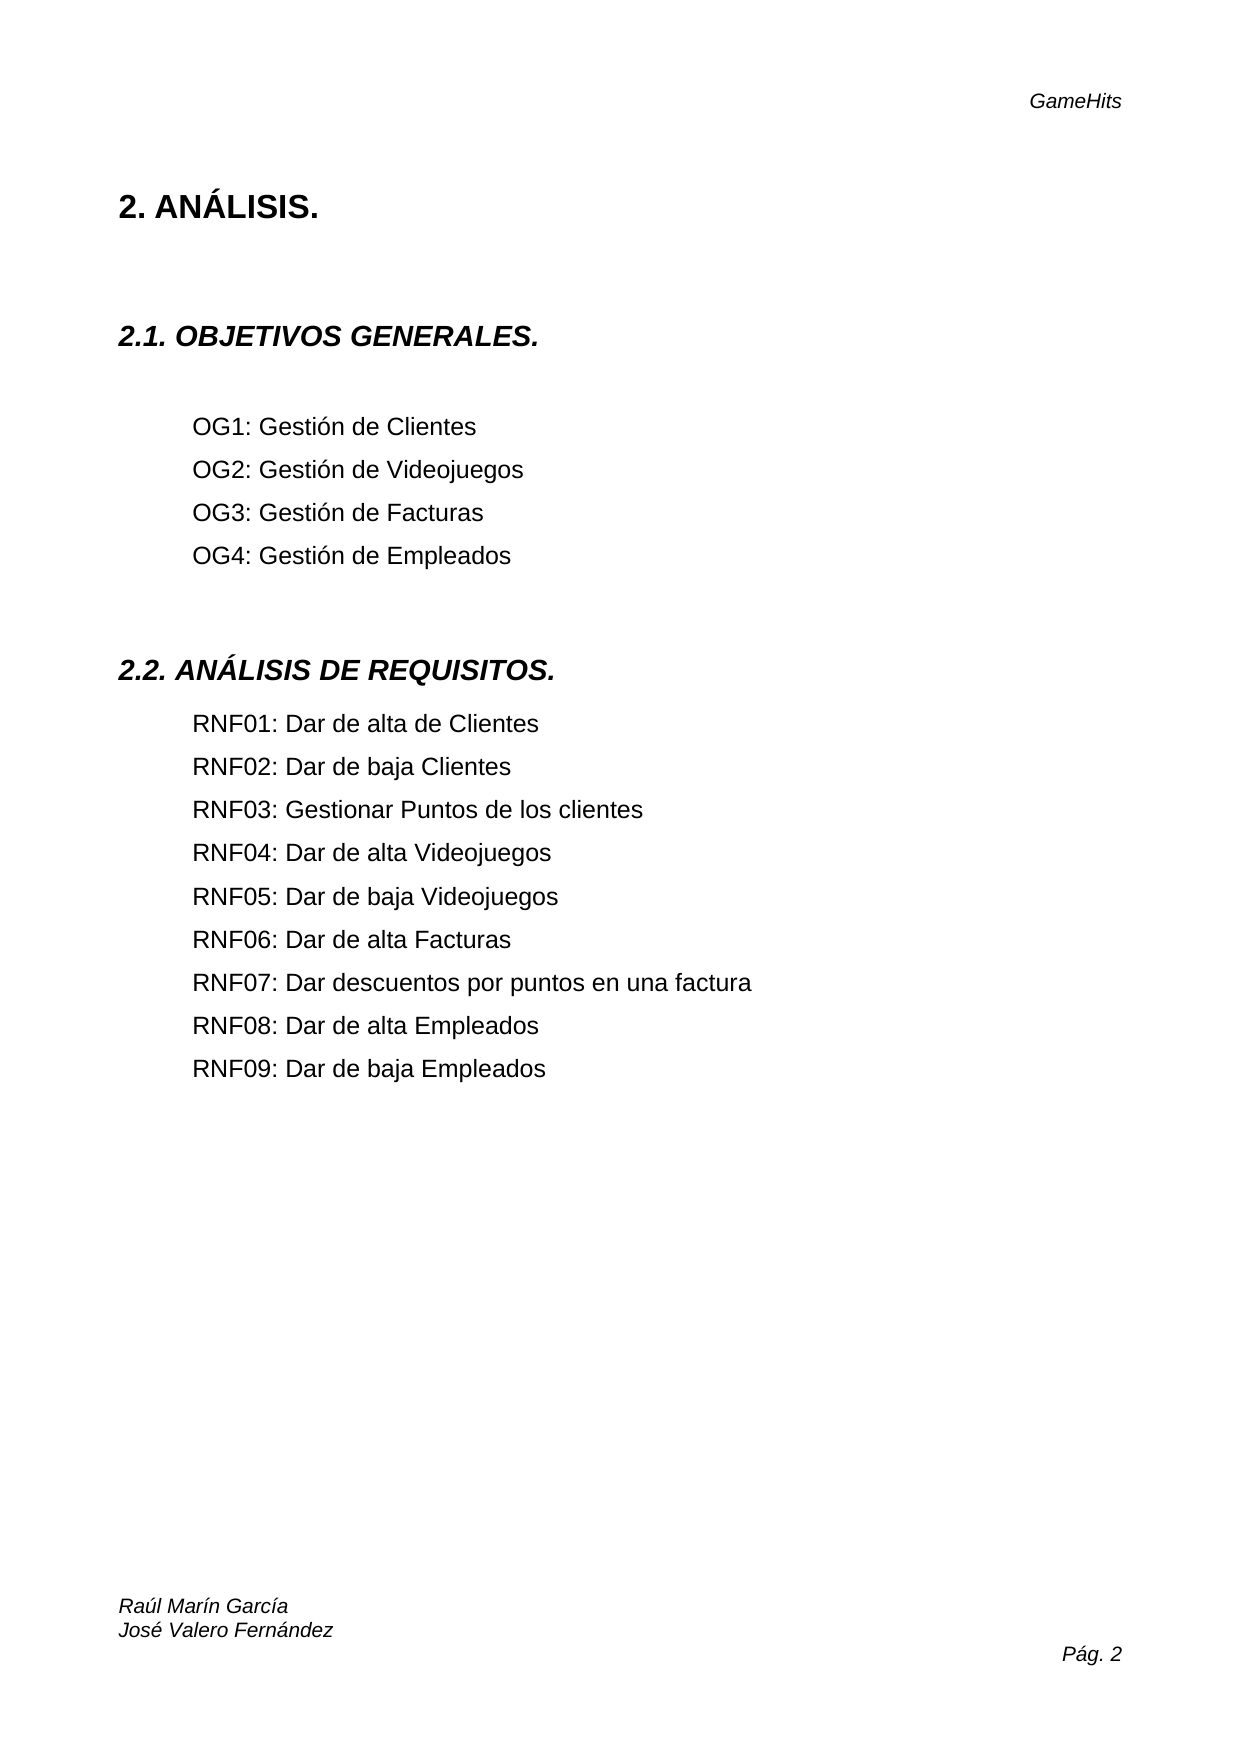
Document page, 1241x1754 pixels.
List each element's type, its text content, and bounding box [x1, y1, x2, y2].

text RNF06: Dar de alta Facturas [118, 925, 1122, 953]
text OG4: Gestión de Empleados [118, 541, 1122, 570]
text RNF04: Dar de alta Videojuegos [118, 838, 1122, 867]
text RNF02: Dar de baja Clientes [118, 752, 1122, 781]
text RNF05: Dar de baja Videojuegos [118, 882, 1122, 910]
subtitle 2.1. OBJETIVOS GENERALES. [118, 319, 1122, 353]
text RNF03: Gestionar Puntos de los clientes [118, 795, 1122, 824]
subtitle 2. ANÁLISIS. [118, 187, 1122, 226]
text RNF07: Dar descuentos por puntos en una factura [118, 968, 1122, 997]
text RNF01: Dar de alta de Clientes [118, 709, 1122, 738]
subtitle 2.2. ANÁLISIS DE REQUISITOS. [118, 652, 1122, 686]
text OG2: Gestión de Videojuegos [118, 455, 1122, 484]
text OG3: Gestión de Facturas [118, 498, 1122, 527]
text RNF09: Dar de baja Empleados [118, 1054, 1122, 1083]
text RNF08: Dar de alta Empleados [118, 1011, 1122, 1040]
text OG1: Gestión de Clientes [118, 412, 1122, 441]
